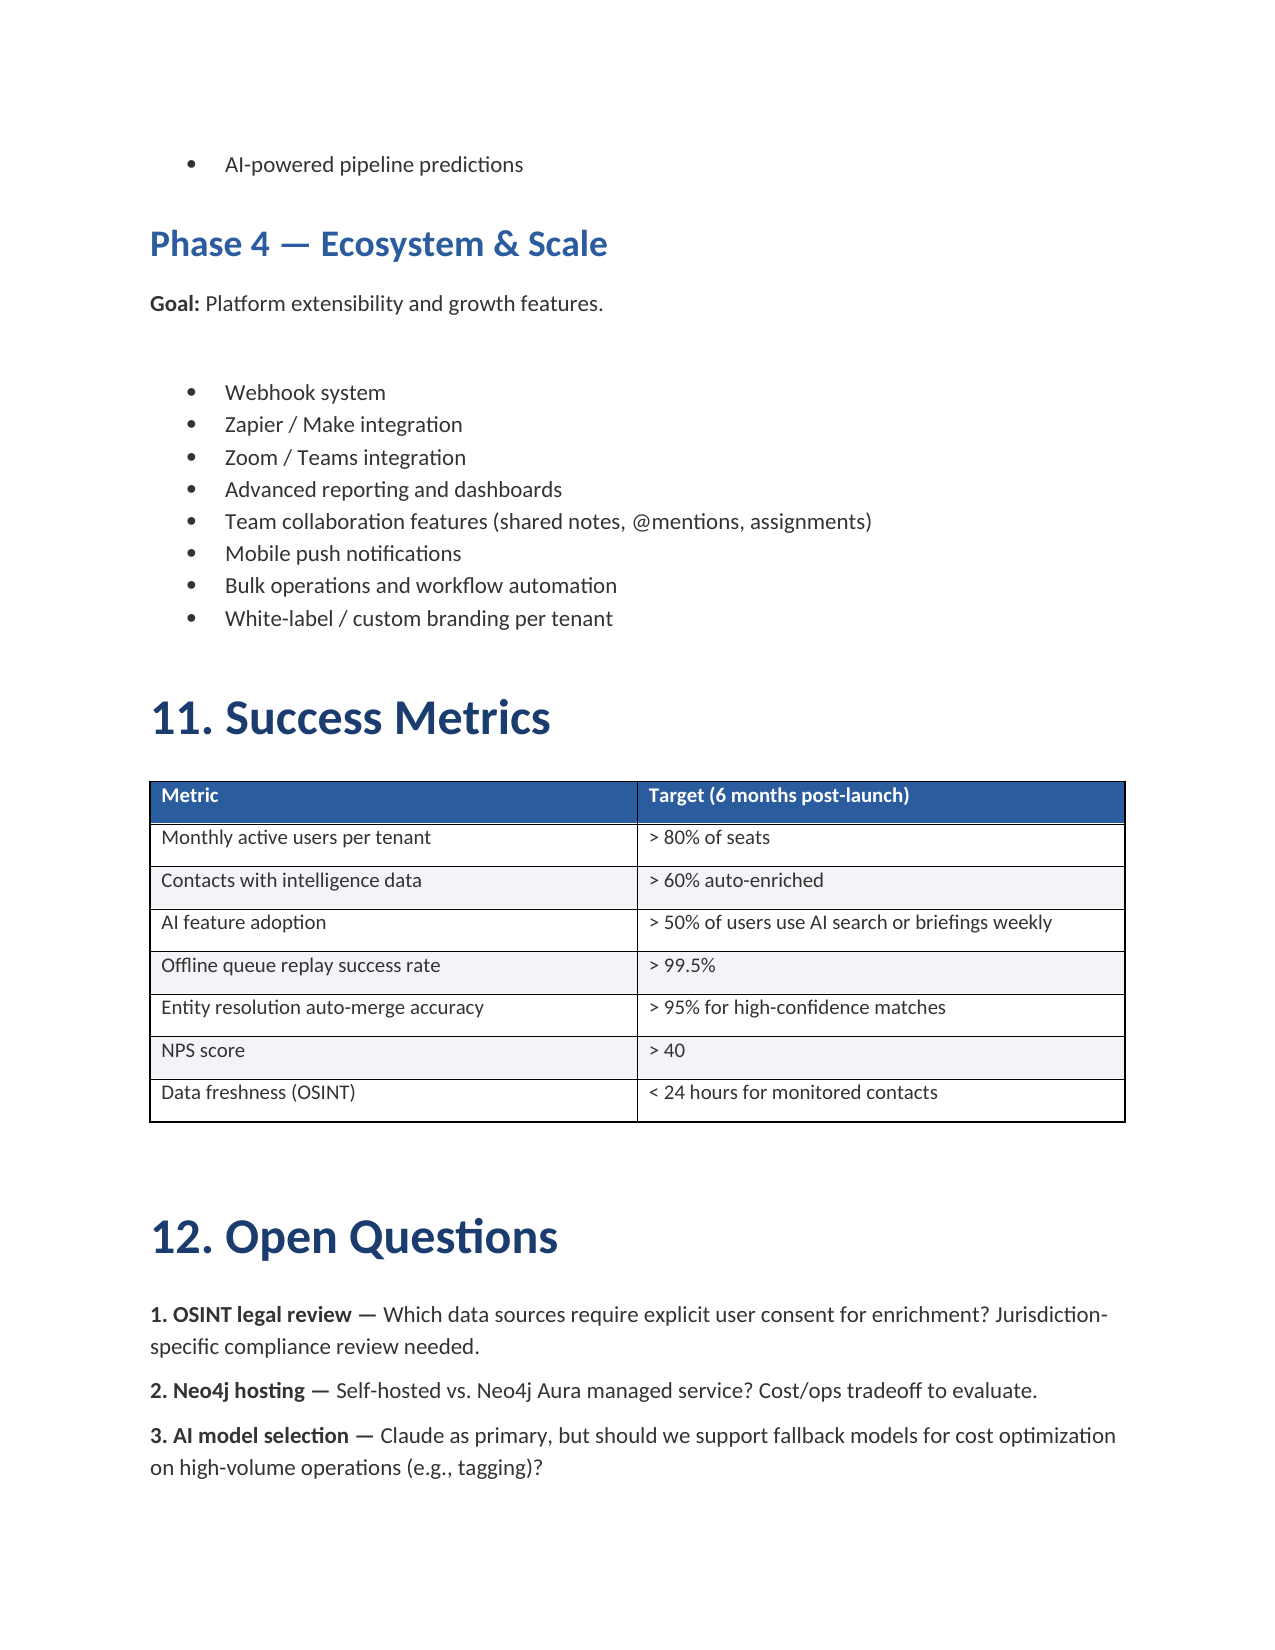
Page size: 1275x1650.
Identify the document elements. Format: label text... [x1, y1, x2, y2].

text Goal: Platform extensibility and growth features. [150, 289, 1125, 317]
subtitle Phase 4 — Ecosystem & Scale [150, 220, 1125, 266]
list Bulk operations and workflow automation [187, 572, 1125, 599]
list Zapier / Make integration [187, 411, 1125, 439]
list AI-powered pipeline predictions [187, 150, 1125, 178]
list Team collaboration features (shared notes, @mentions, assignments) [187, 507, 1125, 535]
table_cell > 95% for high-confidence matches [638, 995, 1124, 1036]
table_cell Contacts with intelligence data [151, 867, 637, 908]
table_header Target (6 months post-launch) [638, 782, 1124, 823]
table_cell Offline queue replay success rate [151, 952, 637, 993]
list Advanced reporting and dashboards [187, 475, 1125, 503]
table_cell > 50% of users use AI search or briefings weekly [638, 910, 1124, 951]
table_cell > 80% of seats [638, 825, 1124, 866]
list Zoom / Teams integration [187, 443, 1125, 471]
list White-label / custom branding per tenant [187, 604, 1125, 632]
text 2. Neo4j hosting — Self-hosted vs. Neo4j Aura managed service? Cost/ops tradeoff to evaluate. [150, 1377, 1125, 1404]
table_header Metric [151, 782, 637, 823]
table_cell Entity resolution auto-merge accuracy [151, 995, 637, 1036]
text 1. OSINT legal review — Which data sources require explicit user consent for enrichment? Jurisdiction-specific compliance review needed. [150, 1300, 1125, 1360]
subtitle 11. Success Metrics [150, 686, 1125, 747]
table_cell > 60% auto-enriched [638, 867, 1124, 908]
subtitle 12. Open Questions [150, 1204, 1125, 1266]
table_cell AI feature adoption [151, 910, 637, 951]
list Webhook system [187, 378, 1125, 406]
table_cell Monthly active users per tenant [151, 825, 637, 866]
text 3. AI model selection — Claude as primary, but should we support fallback models for cost optimization on high-volume operations (e.g., tagging)? [150, 1421, 1125, 1481]
table_cell < 24 hours for monitored contacts [638, 1080, 1124, 1121]
table_cell NPS score [151, 1037, 637, 1078]
table_cell Data freshness (OSINT) [151, 1080, 637, 1121]
table_cell > 99.5% [638, 952, 1124, 993]
table_cell > 40 [638, 1037, 1124, 1078]
list Mobile push notifications [187, 539, 1125, 567]
